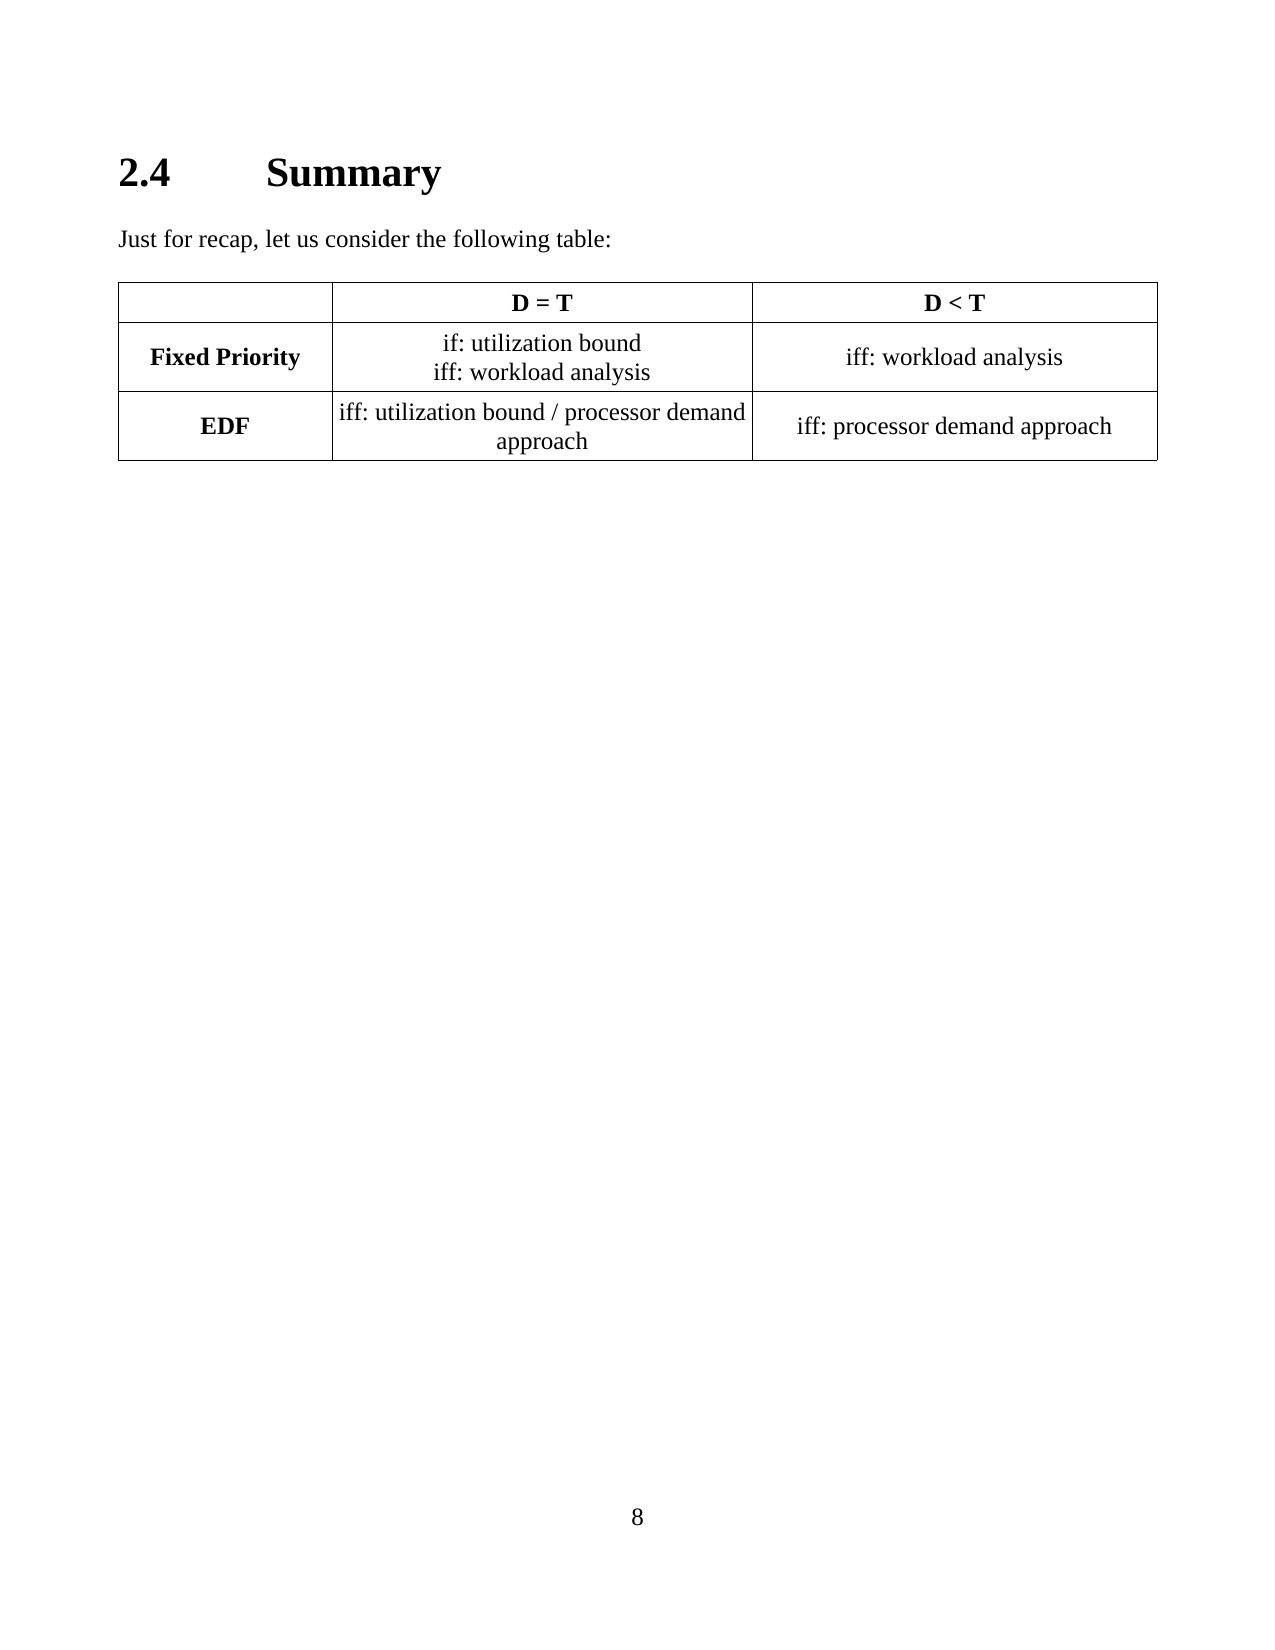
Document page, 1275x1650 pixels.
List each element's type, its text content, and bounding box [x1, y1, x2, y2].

table_header D = T [333, 283, 752, 322]
subtitle 2.4 Summary [118, 148, 1157, 196]
table_cell EDF [119, 392, 332, 460]
table_cell iff: processor demand approach [753, 392, 1157, 460]
table_cell iff: utilization bound / processor demand approach [333, 392, 752, 460]
table_header D < T [753, 283, 1157, 322]
table_cell if: utilization bound iff: workload analysis [333, 323, 752, 391]
table_header [119, 283, 332, 322]
table_cell iff: workload analysis [753, 323, 1157, 391]
text Just for recap, let us consider the following table: [118, 224, 1157, 253]
table_cell Fixed Priority [119, 323, 332, 391]
